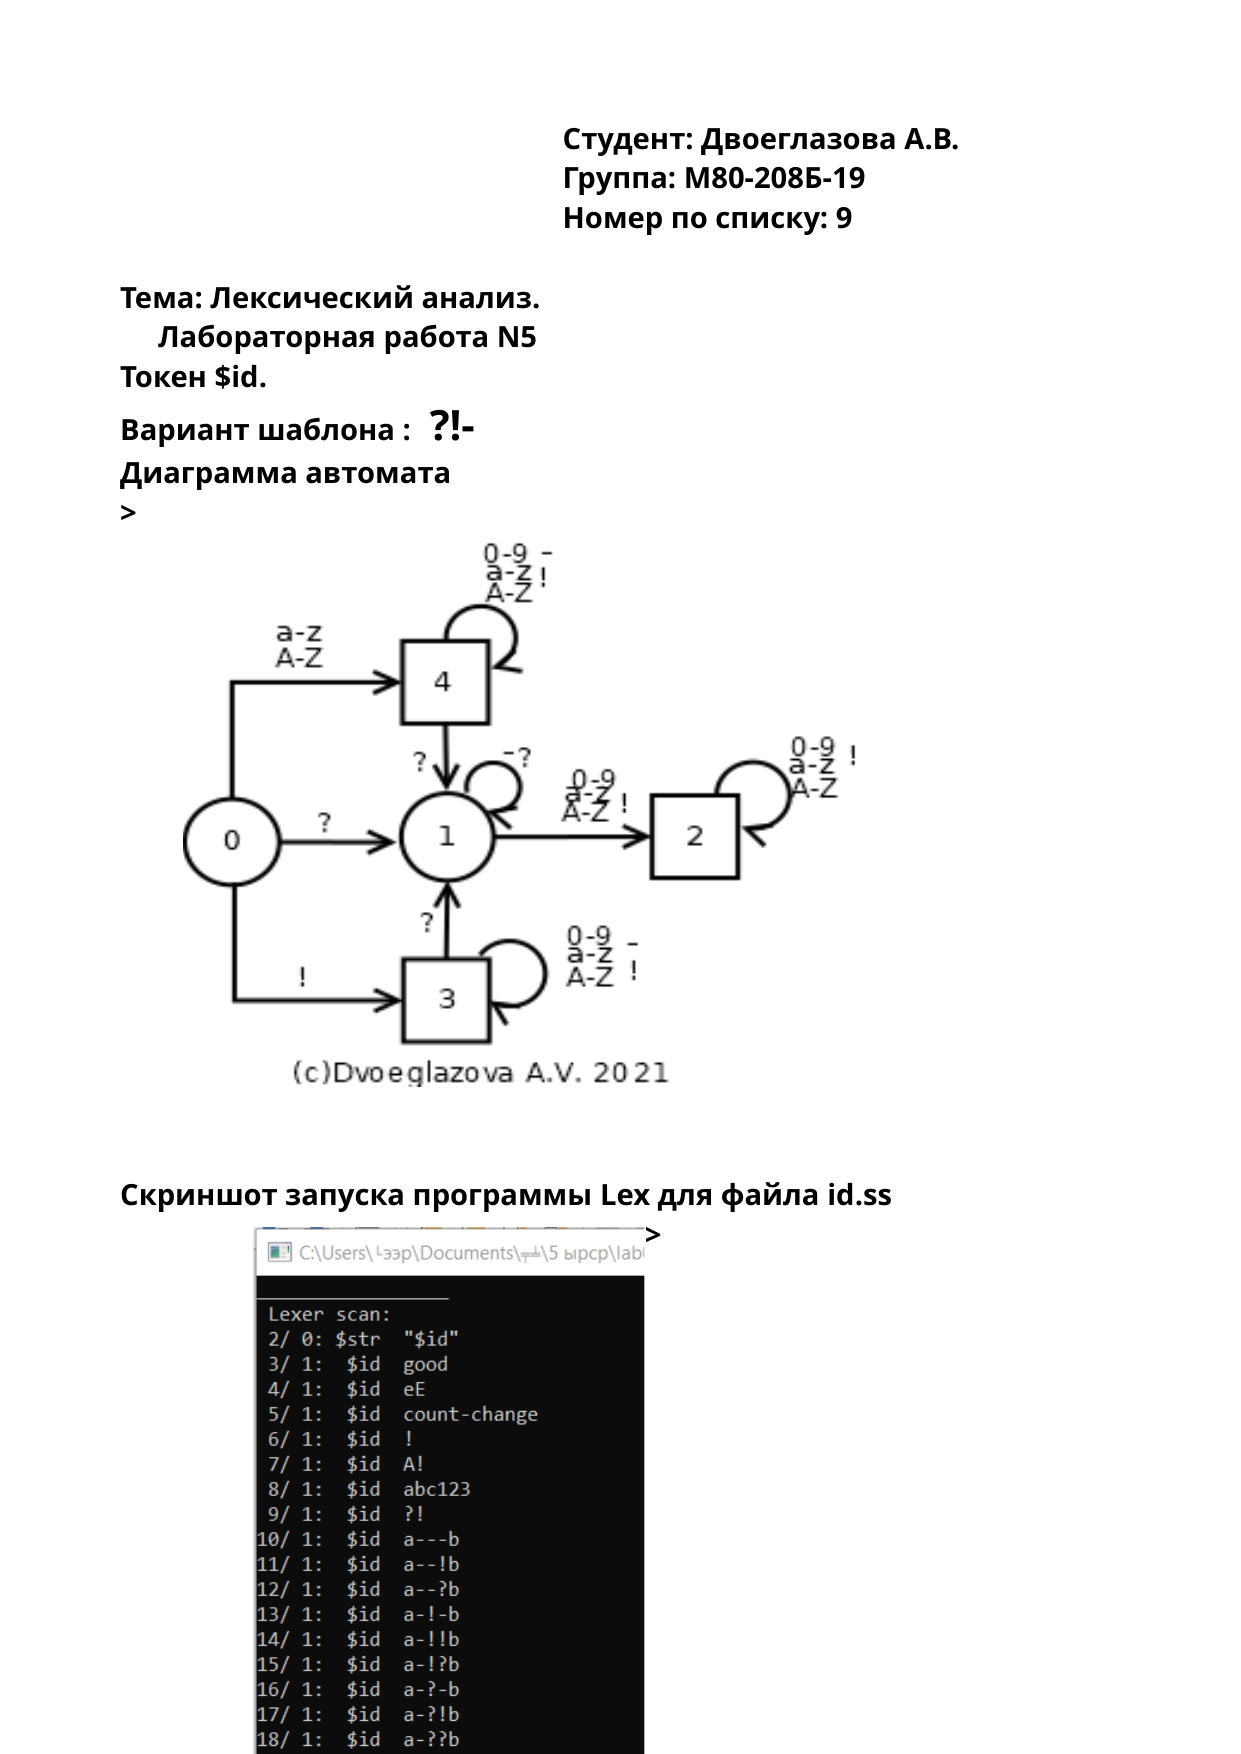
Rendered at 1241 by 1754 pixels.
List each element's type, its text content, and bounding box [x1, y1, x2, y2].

text Скриншот запуска программы Lex для файла id.ss [120, 1175, 1120, 1214]
text > [120, 492, 1120, 532]
text > [120, 1214, 1120, 1254]
text Лабораторная работа N5 [120, 317, 1120, 356]
text Студент: Двоеглазова А.В. [120, 118, 1120, 158]
text Группа: М80-208Б-19 [120, 158, 1120, 197]
text Тема: Лексический анализ. [120, 277, 1120, 317]
text Диаграмма автомата [120, 453, 1120, 492]
text Вариант шаблона : ?!- [120, 396, 1120, 453]
text Токен $id. [120, 356, 1120, 396]
picture [183, 532, 860, 1087]
picture [253, 1227, 645, 1754]
text Номер по списку: 9 [120, 197, 1120, 237]
